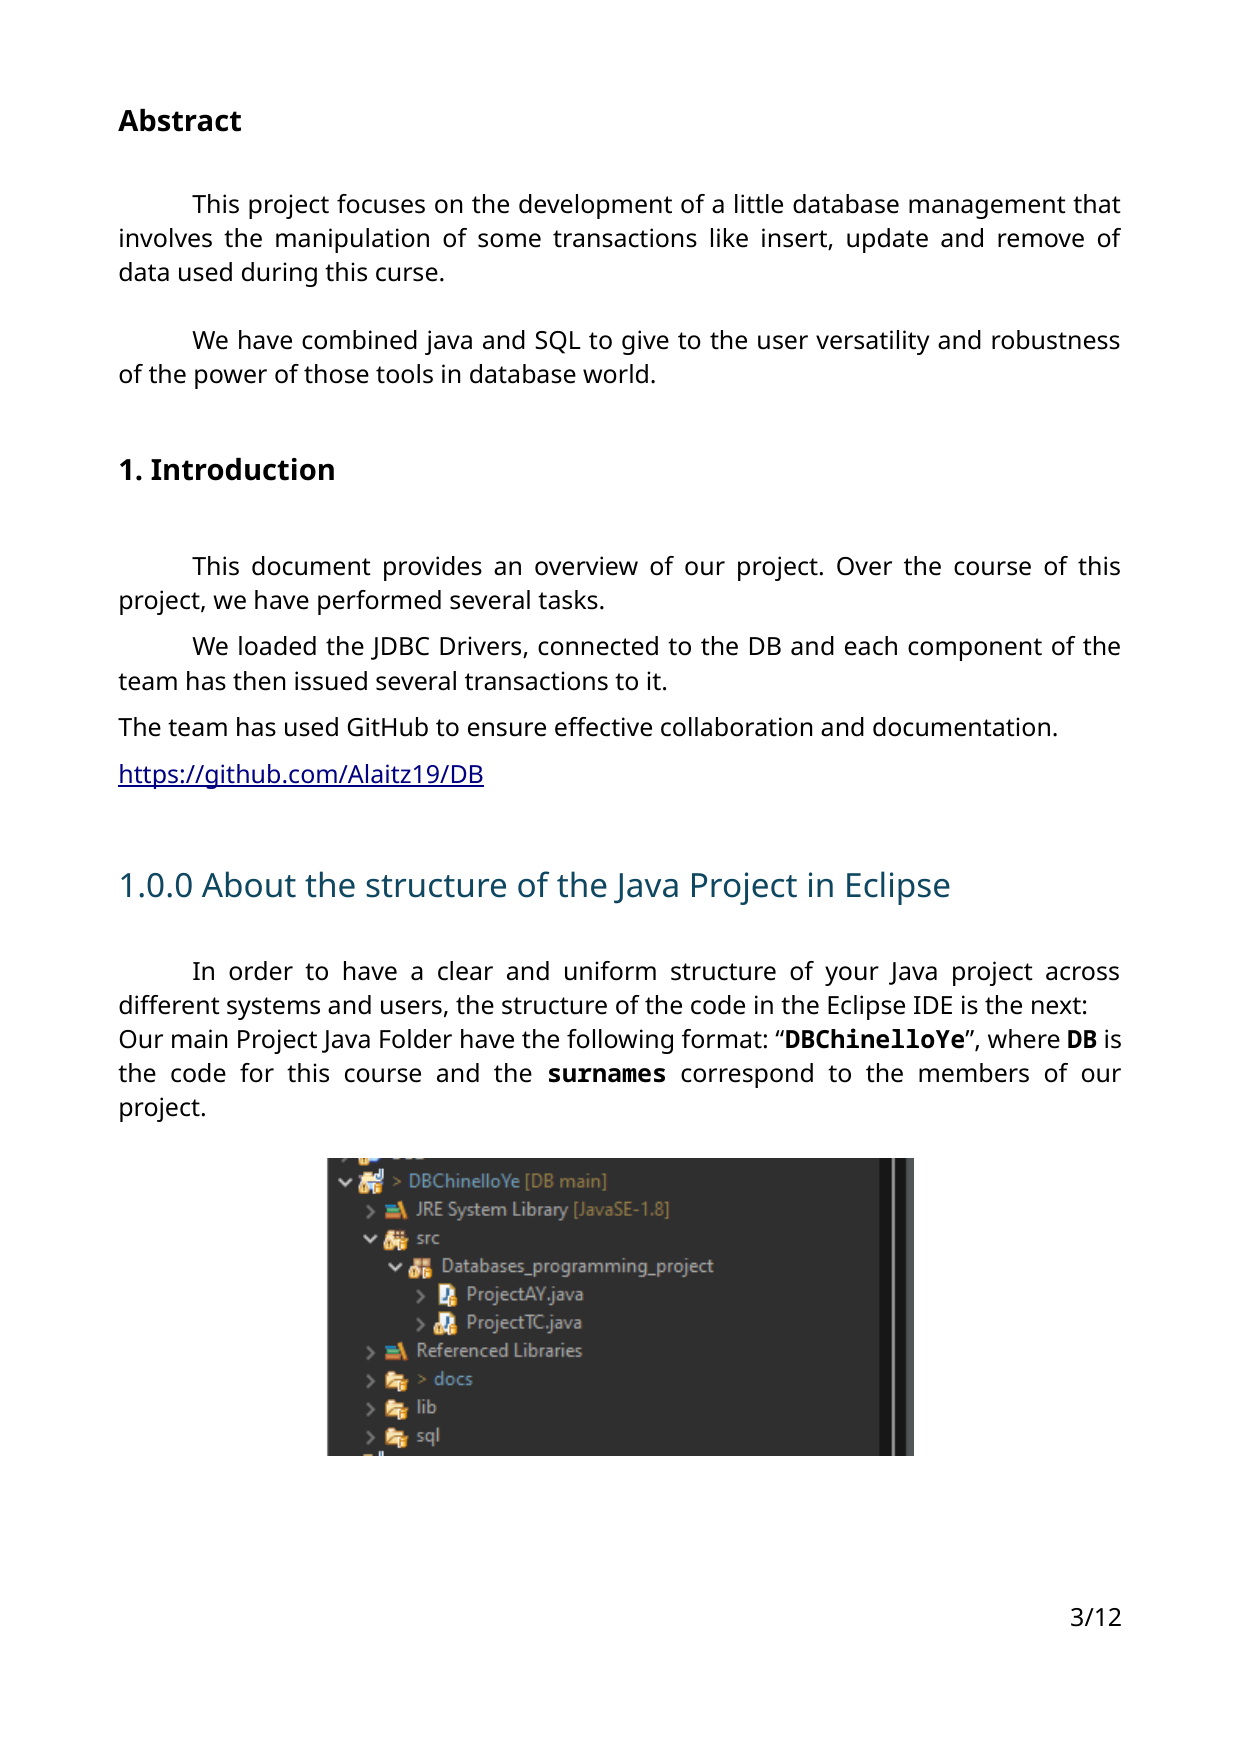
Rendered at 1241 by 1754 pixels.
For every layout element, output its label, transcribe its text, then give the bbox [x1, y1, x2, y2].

text This project focuses on the development of a little database management that involves the manipulation of some transactions like insert, update and remove of data used during this curse. [118, 186, 1122, 288]
subtitle Abstract [118, 100, 1122, 140]
subtitle 1. Introduction [118, 450, 1122, 489]
text Our main Project Java Folder have the following format: “DBChinelloYe”, where DB is the code for this course and the surnames correspond to the members of our project. [118, 1022, 1122, 1124]
subtitle 1.0.0 About the structure of the Java Project in Eclipse [118, 862, 1122, 907]
text We loaded the JDBC Drivers, connected to the DB and each component of the team has then issued several transactions to it. [118, 629, 1122, 697]
text The team has used GitHub to ensure effective collaboration and documentation. [118, 710, 1122, 744]
text In order to have a clear and uniform structure of your Java project across different systems and users, the structure of the code in the Eclipse IDE is the next: [118, 954, 1122, 1022]
text https://github.com/Alaitz19/DB [118, 756, 1122, 790]
text This document provides an overview of our project. Over the course of this project, we have performed several tasks. [118, 548, 1122, 617]
text We have combined java and SQL to give to the user versatility and robustness of the power of those tools in database world. [118, 322, 1122, 391]
